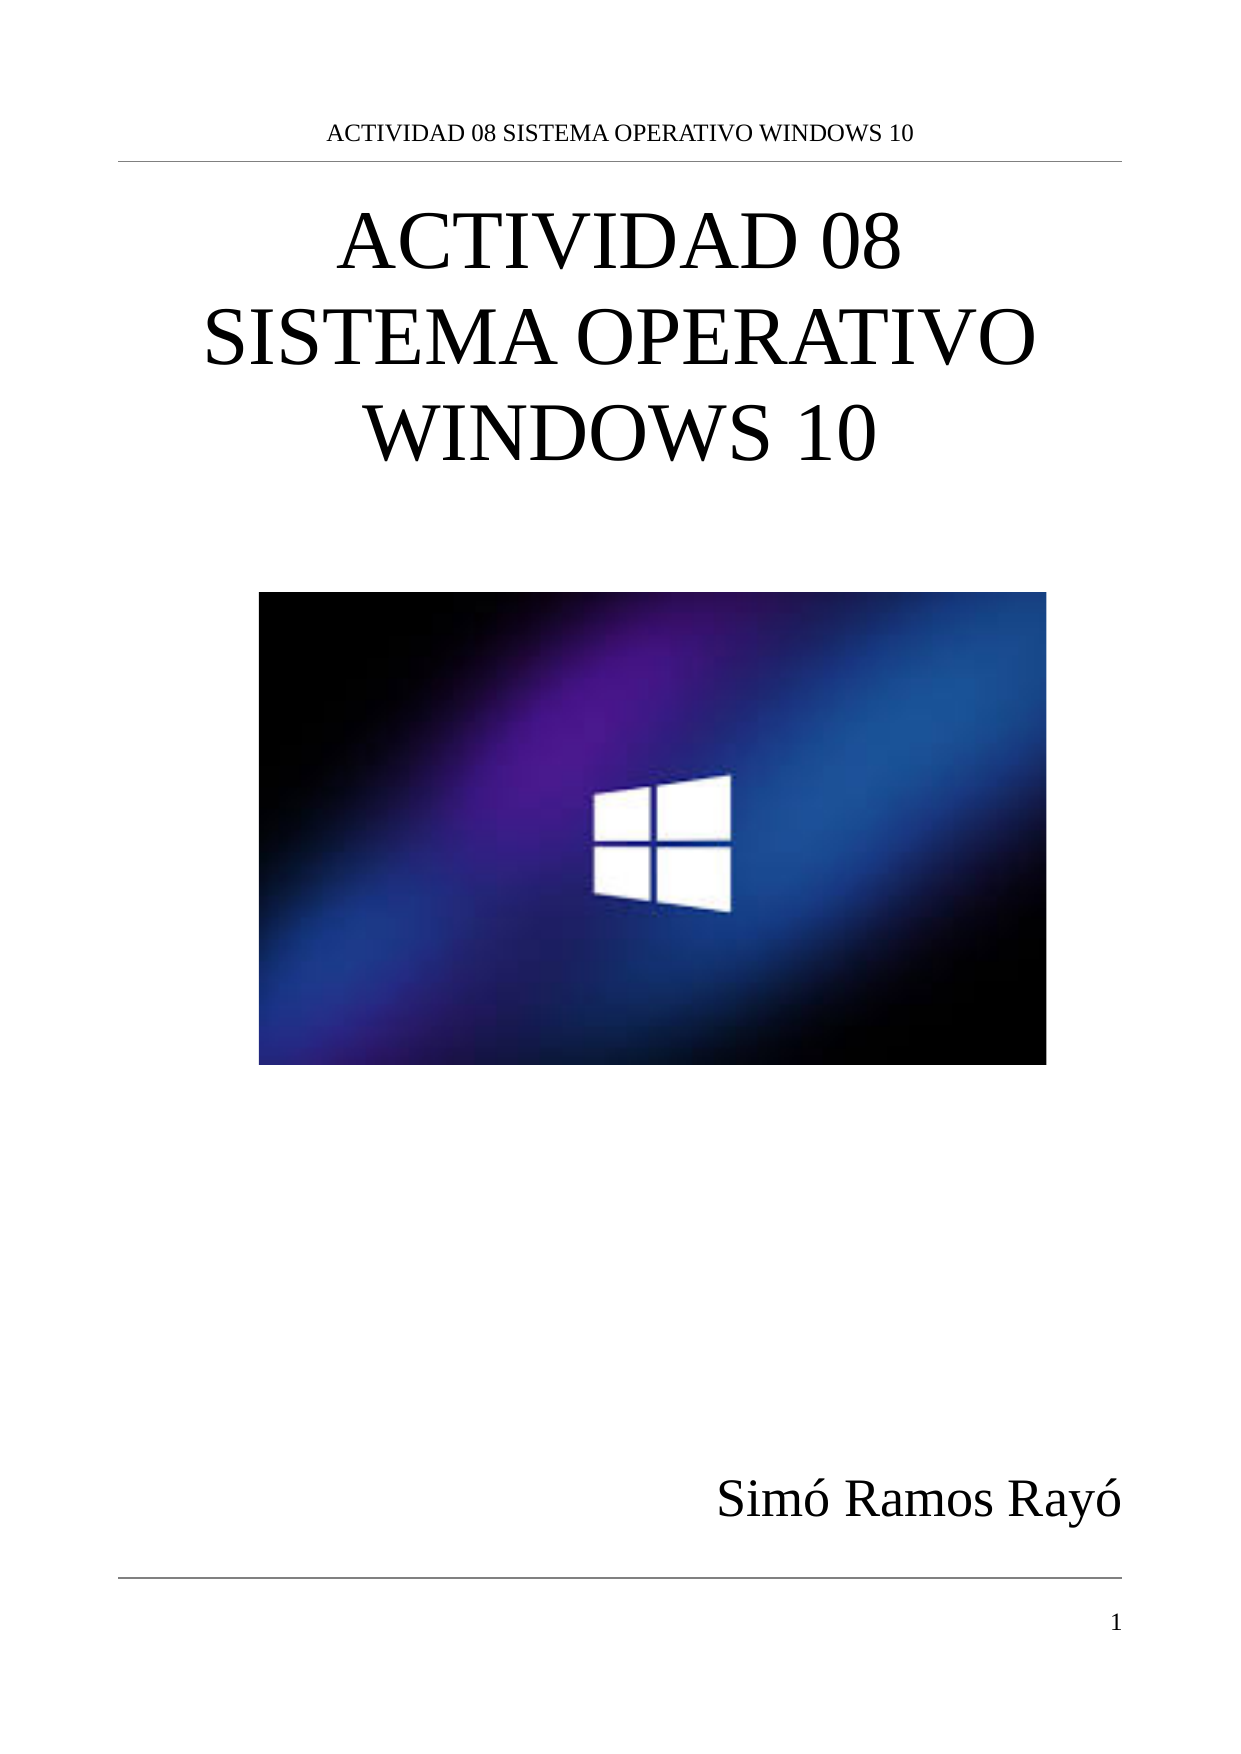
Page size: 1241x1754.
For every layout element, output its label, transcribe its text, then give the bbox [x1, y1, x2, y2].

picture [258, 592, 1047, 1065]
text ACTIVIDAD 08 [118, 191, 1122, 287]
text SISTEMA OPERATIVO [118, 287, 1122, 383]
text WINDOWS 10 [118, 383, 1122, 479]
text Simó Ramos Rayó [118, 1466, 1122, 1528]
